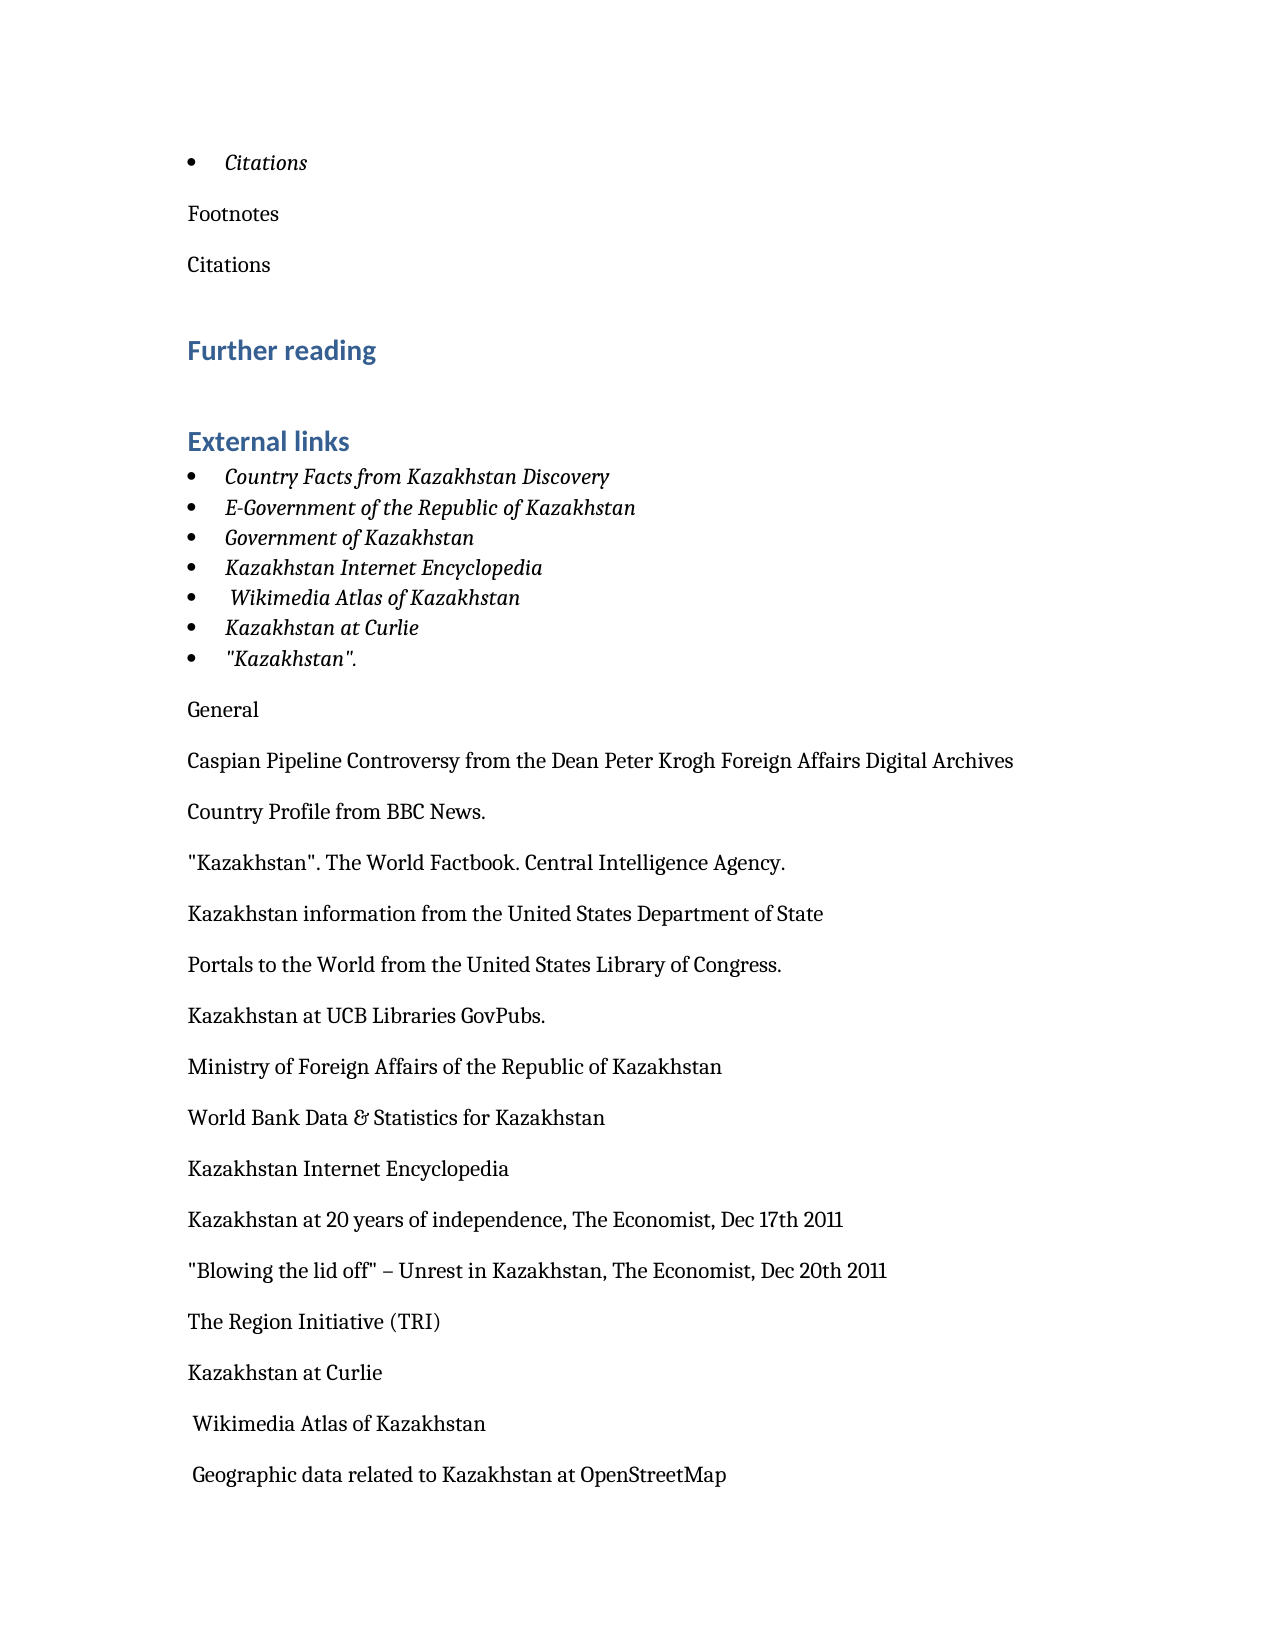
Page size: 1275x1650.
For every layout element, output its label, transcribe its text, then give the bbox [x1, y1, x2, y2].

list Country Facts from Kazakhstan Discovery [187, 464, 1087, 491]
text "Blowing the lid off" – Unrest in Kazakhstan, The Economist, Dec 20th 2011 [187, 1258, 1087, 1284]
text Ministry of Foreign Affairs of the Republic of Kazakhstan [187, 1054, 1087, 1080]
text Geographic data related to Kazakhstan at OpenStreetMap [187, 1462, 1087, 1488]
list Wikimedia Atlas of Kazakhstan [187, 585, 1087, 611]
list Citations [187, 150, 1087, 176]
text Kazakhstan at Curlie [187, 1360, 1087, 1386]
text Footnotes [187, 201, 1087, 227]
subtitle External links [187, 423, 1087, 459]
list Kazakhstan at Curlie [187, 615, 1087, 642]
text General [187, 696, 1087, 723]
text Kazakhstan information from the United States Department of State [187, 901, 1087, 927]
text Country Profile from BBC News. [187, 798, 1087, 825]
text "Kazakhstan". The World Factbook. Central Intelligence Agency. [187, 849, 1087, 876]
list E-Government of the Republic of Kazakhstan [187, 494, 1087, 521]
list "Kazakhstan". [187, 645, 1087, 672]
text World Bank Data & Statistics for Kazakhstan [187, 1105, 1087, 1131]
text Citations [187, 252, 1087, 278]
text Wikimedia Atlas of Kazakhstan [187, 1411, 1087, 1437]
list Government of Kazakhstan [187, 524, 1087, 551]
text Kazakhstan Internet Encyclopedia [187, 1156, 1087, 1182]
text Portals to the World from the United States Library of Congress. [187, 952, 1087, 978]
list Kazakhstan Internet Encyclopedia [187, 555, 1087, 581]
text The Region Initiative (TRI) [187, 1309, 1087, 1335]
text Caspian Pipeline Controversy from the Dean Peter Krogh Foreign Affairs Digital Archives [187, 747, 1087, 774]
text Kazakhstan at 20 years of independence, The Economist, Dec 17th 2011 [187, 1207, 1087, 1233]
text Kazakhstan at UCB Libraries GovPubs. [187, 1003, 1087, 1029]
subtitle Further reading [187, 332, 1087, 368]
